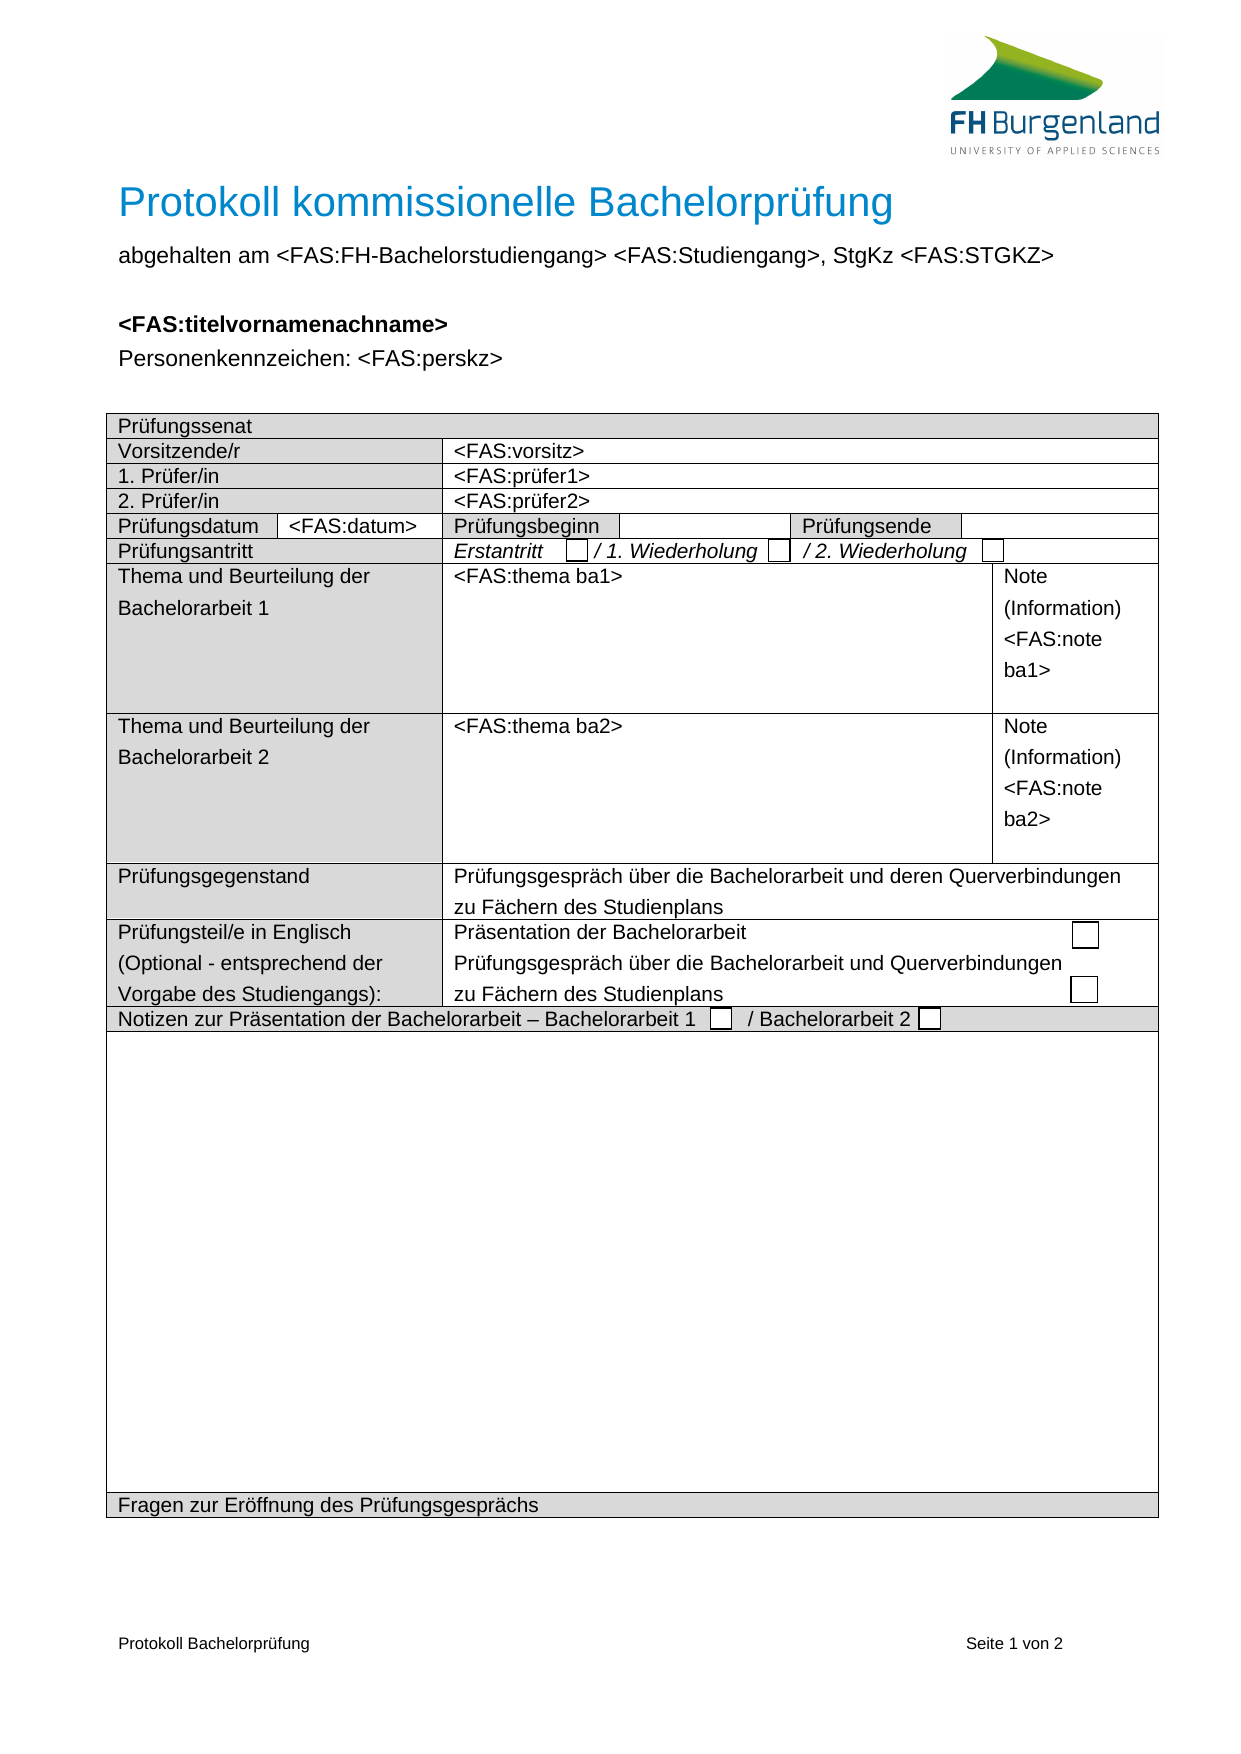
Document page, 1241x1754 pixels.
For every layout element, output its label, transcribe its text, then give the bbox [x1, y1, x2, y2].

table_cell Prüfungsgegenstand [107, 864, 442, 918]
table_cell Präsentation der Bachelorarbeit Prüfungsgespräch über die Bachelorarbeit und Querverbindungen zu Fächern des Studienplans [443, 920, 1158, 1006]
table_cell Prüfungsbeginn [443, 514, 619, 538]
table_header Prüfungssenat [107, 414, 1158, 438]
table_cell 2. Prüfer/in [107, 489, 442, 513]
table_cell <FAS:datum> [278, 514, 442, 538]
table_cell Erstantritt / 1. Wiederholung / 2. Wiederholung [443, 539, 1158, 563]
table_cell Vorsitzende/r [107, 439, 442, 463]
table_cell <FAS:thema ba1> [443, 564, 992, 713]
table_cell Notizen zur Präsentation der Bachelorarbeit – Bachelorarbeit 1 / Bachelorarbeit 2 [107, 1007, 1158, 1031]
table_cell Note (Information) <FAS:note ba1> [993, 564, 1158, 713]
table_cell [962, 514, 1158, 538]
table_cell Thema und Beurteilung der Bachelorarbeit 1 [107, 564, 442, 713]
table_cell Prüfungsantritt [107, 539, 442, 563]
table_cell Prüfungsende [791, 514, 961, 538]
text <FAS:titelvornamenachname> [118, 311, 1122, 337]
picture [942, 33, 1165, 160]
table_cell [620, 514, 790, 538]
subtitle Protokoll kommissionelle Bachelorprüfung [118, 177, 1122, 225]
table_cell [107, 1032, 1158, 1492]
table_cell <FAS:thema ba2> [443, 714, 992, 862]
table_cell Prüfungsgespräch über die Bachelorarbeit und deren Querverbindungen zu Fächern des Studienplans [443, 864, 1158, 918]
table_cell 1. Prüfer/in [107, 464, 442, 488]
table_cell <FAS:prüfer2> [443, 489, 1158, 513]
table_cell <FAS:prüfer1> [443, 464, 1158, 488]
text Personenkennzeichen: <FAS:perskz> [118, 345, 1122, 371]
text abgehalten am <FAS:FH-Bachelorstudiengang> <FAS:Studiengang>, StgKz <FAS:STGKZ> [118, 242, 1122, 269]
table_cell Prüfungsdatum [107, 514, 277, 538]
table_cell Fragen zur Eröffnung des Prüfungsgesprächs [107, 1493, 1158, 1517]
table_cell Note (Information) <FAS:note ba2> [993, 714, 1158, 862]
table_cell Prüfungsteil/e in Englisch (Optional - entsprechend der Vorgabe des Studiengangs): [107, 920, 442, 1006]
table_cell <FAS:vorsitz> [443, 439, 1158, 463]
table_cell Thema und Beurteilung der Bachelorarbeit 2 [107, 714, 442, 862]
